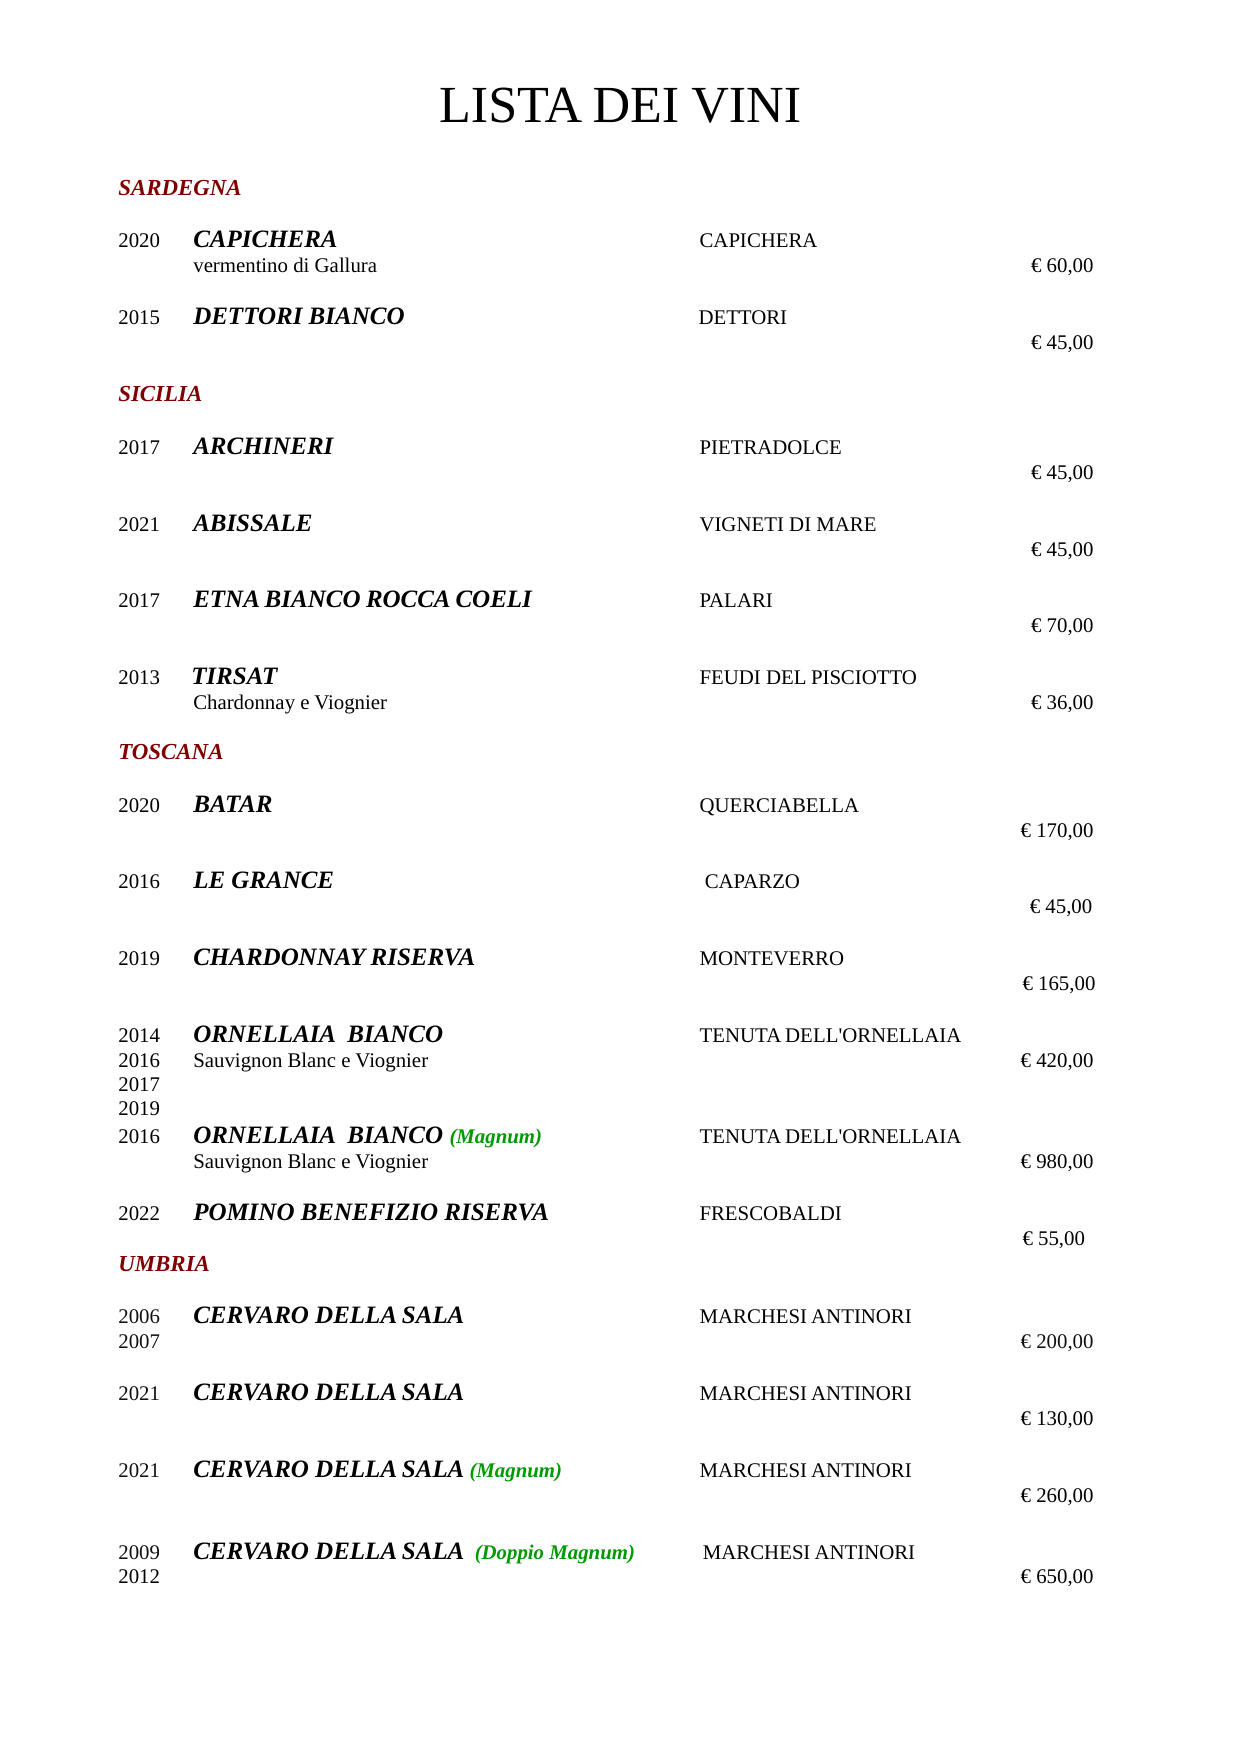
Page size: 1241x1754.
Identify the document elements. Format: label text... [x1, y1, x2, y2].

text € 45,00 [118, 536, 1122, 561]
text Sauvignon Blanc e Viognier € 980,00 [118, 1149, 1122, 1173]
text 2021 ABISSALE VIGNETI DI MARE [118, 508, 1122, 536]
text 2017 ETNA BIANCO ROCCA COELI PALARI [118, 584, 1122, 613]
text 20072000022 € 200,00 [118, 1329, 1122, 1353]
text € 260,00 [118, 1483, 1122, 1507]
text 2016 Sauvignon Blanc e Viognier € 420,00 [118, 1048, 1122, 1072]
text 2020 BATAR QUERCIABELLA [118, 789, 1122, 817]
text 2015 DETTORI BIANCO DETTORI [118, 301, 1122, 330]
text € 170,00 [118, 817, 1122, 842]
text € 45,00 [118, 330, 1122, 354]
text 2014 ORNELLAIA BIANCO TENUTA DELL'ORNELLAIA [118, 1019, 1122, 1048]
text € 70,00 [118, 613, 1122, 637]
text 2013 TIRSAT FEUDI DEL PISCIOTTO [118, 661, 1122, 690]
text 2022 POMINO BENEFIZIO RISERVA FRESCOBALDI [118, 1197, 1122, 1226]
text € 165,00 [118, 971, 1122, 995]
text 2017 ARCHINERI PIETRADOLCE [118, 431, 1122, 459]
text vermentino di Gallura € 60,00 [118, 253, 1122, 277]
text TOSCANA [118, 738, 1122, 765]
text € 45,00 [118, 459, 1122, 484]
text € 55,00 [118, 1226, 1122, 1250]
text SICILIA [118, 380, 1122, 407]
text 2021 CERVARO DELLA SALA MARCHESI ANTINORI [118, 1377, 1122, 1406]
text 2012 € 650,00 [118, 1564, 1122, 1588]
text 2009 CERVARO DELLA SALA (Doppio Magnum) MARCHESI ANTINORI [118, 1536, 1122, 1564]
text € 45,00 [118, 894, 1122, 918]
text 2020 CAPICHERA CAPICHERA [118, 224, 1122, 253]
text 2017 [118, 1072, 1122, 1096]
text 2019 [118, 1096, 1122, 1120]
text 2021 CERVARO DELLA SALA (Magnum) MARCHESI ANTINORI [118, 1454, 1122, 1483]
text 2016 LE GRANCE CAPARZO [118, 866, 1122, 894]
text Chardonnay e Viognier € 36,00 [118, 690, 1122, 714]
text 2019 CHARDONNAY RISERVA MONTEVERRO [118, 942, 1122, 971]
text 2022 € 130,00 [118, 1406, 1122, 1430]
text SARDEGNA [118, 174, 1122, 200]
text UMBRIA [118, 1250, 1122, 1276]
text 2016 ORNELLAIA BIANCO (Magnum) TENUTA DELL'ORNELLAIA [118, 1120, 1122, 1149]
text 2006 CERVARO DELLA SALA MARCHESI ANTINORI [118, 1300, 1122, 1329]
